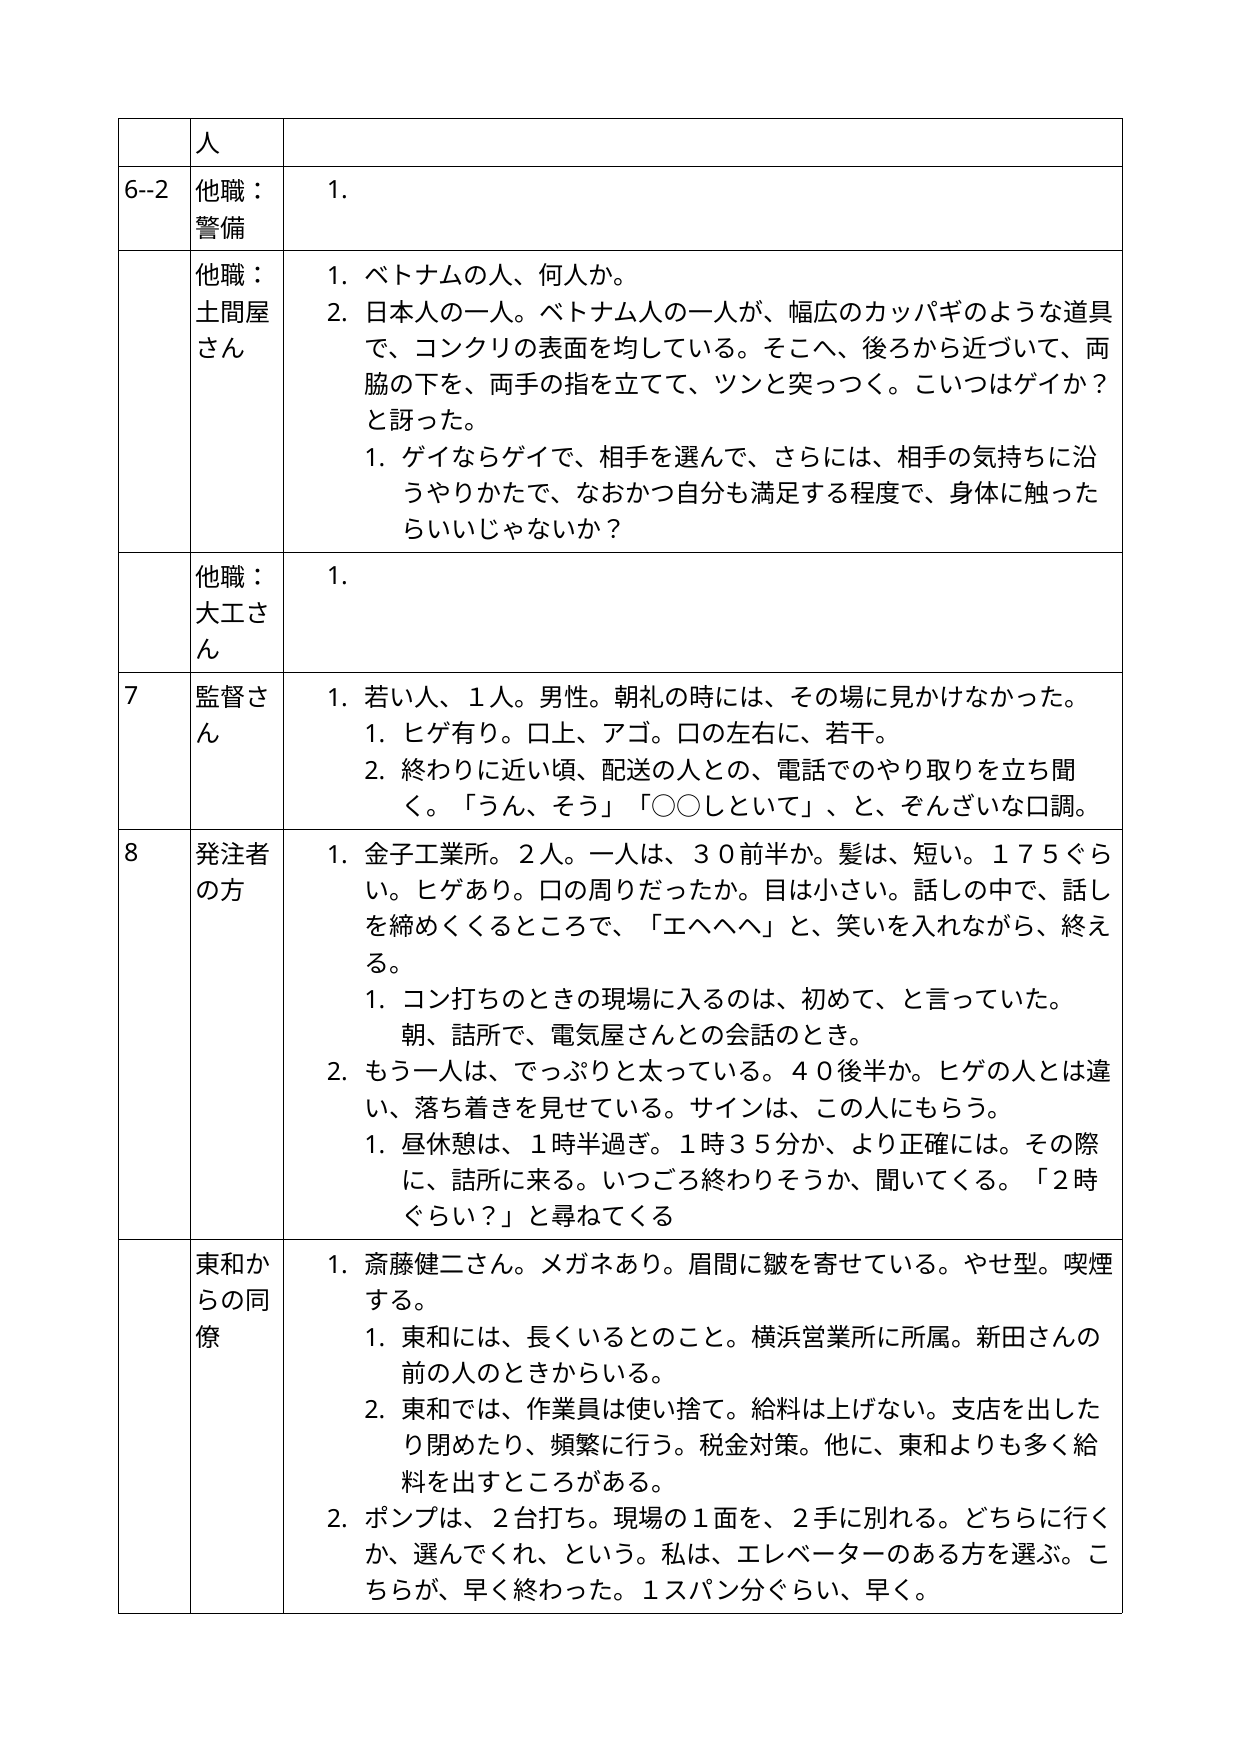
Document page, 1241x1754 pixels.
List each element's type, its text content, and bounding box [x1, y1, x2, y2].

table_cell 発注者の方 [191, 830, 283, 1239]
table_cell 監督さん [191, 673, 283, 828]
table_cell 7 [119, 673, 190, 828]
table_cell 他職：警備 [191, 167, 283, 250]
table_cell 金子工業所。２人。一人は、３０前半か。髪は、短い。１７５ぐらい。ヒゲあり。口の周りだったか。目は小さい。話しの中で、話しを締めくくるところで、「エヘヘヘ」と、笑いを入れながら、終える。 コン打ちのときの現場に入るのは、初めて、と言っていた。朝、詰所で、電気屋さんとの会話のとき。 もう一人は、でっぷりと太っている。４０後半か。ヒゲの人とは違い、落ち着きを見せている。サインは、この人にもらう。 昼休憩は、１時半過ぎ。１時３５分か、より正確には。その際に、詰所に来る。いつごろ終わりそうか、聞いてくる。「２時ぐらい？」と尋ねてくる [284, 830, 1122, 1239]
table_cell 他職：土間屋さん [191, 251, 283, 552]
table_cell [119, 1240, 190, 1613]
table_cell ベトナムの人、何人か。 日本人の一人。ベトナム人の一人が、幅広のカッパギのような道具で、コンクリの表面を均している。そこへ、後ろから近づいて、両脇の下を、両手の指を立てて、ツンと突っつく。こいつはゲイか？と訝った。 ゲイならゲイで、相手を選んで、さらには、相手の気持ちに沿うやりかたで、なおかつ自分も満足する程度で、身体に触ったらいいじゃないか？ [284, 251, 1122, 552]
table_cell 8 [119, 830, 190, 1239]
table_cell 他職：大工さん [191, 553, 283, 672]
table_cell [284, 553, 1122, 672]
table_cell 人 [191, 119, 283, 166]
table_cell [284, 167, 1122, 250]
table_cell [119, 553, 190, 672]
table_cell 斎藤健二さん。メガネあり。眉間に皺を寄せている。やせ型。喫煙する。 東和には、長くいるとのこと。横浜営業所に所属。新田さんの前の人のときからいる。 東和では、作業員は使い捨て。給料は上げない。支店を出したり閉めたり、頻繁に行う。税金対策。他に、東和よりも多く給料を出すところがある。 ポンプは、２台打ち。現場の１面を、２手に別れる。どちらに行くか、選んでくれ、という。私は、エレベーターのある方を選ぶ。こちらが、早く終わった。１スパン分ぐらい、早く。 [284, 1240, 1122, 1613]
table_cell [119, 251, 190, 552]
table_cell [119, 119, 190, 166]
table_cell 東和からの同僚 [191, 1240, 283, 1613]
table_cell [284, 119, 1122, 166]
table_cell 6--2 [119, 167, 190, 250]
table_cell 若い人、１人。男性。朝礼の時には、その場に見かけなかった。 ヒゲ有り。口上、アゴ。口の左右に、若干。 終わりに近い頃、配送の人との、電話でのやり取りを立ち聞く。「うん、そう」「○○しといて」、と、ぞんざいな口調。 [284, 673, 1122, 828]
